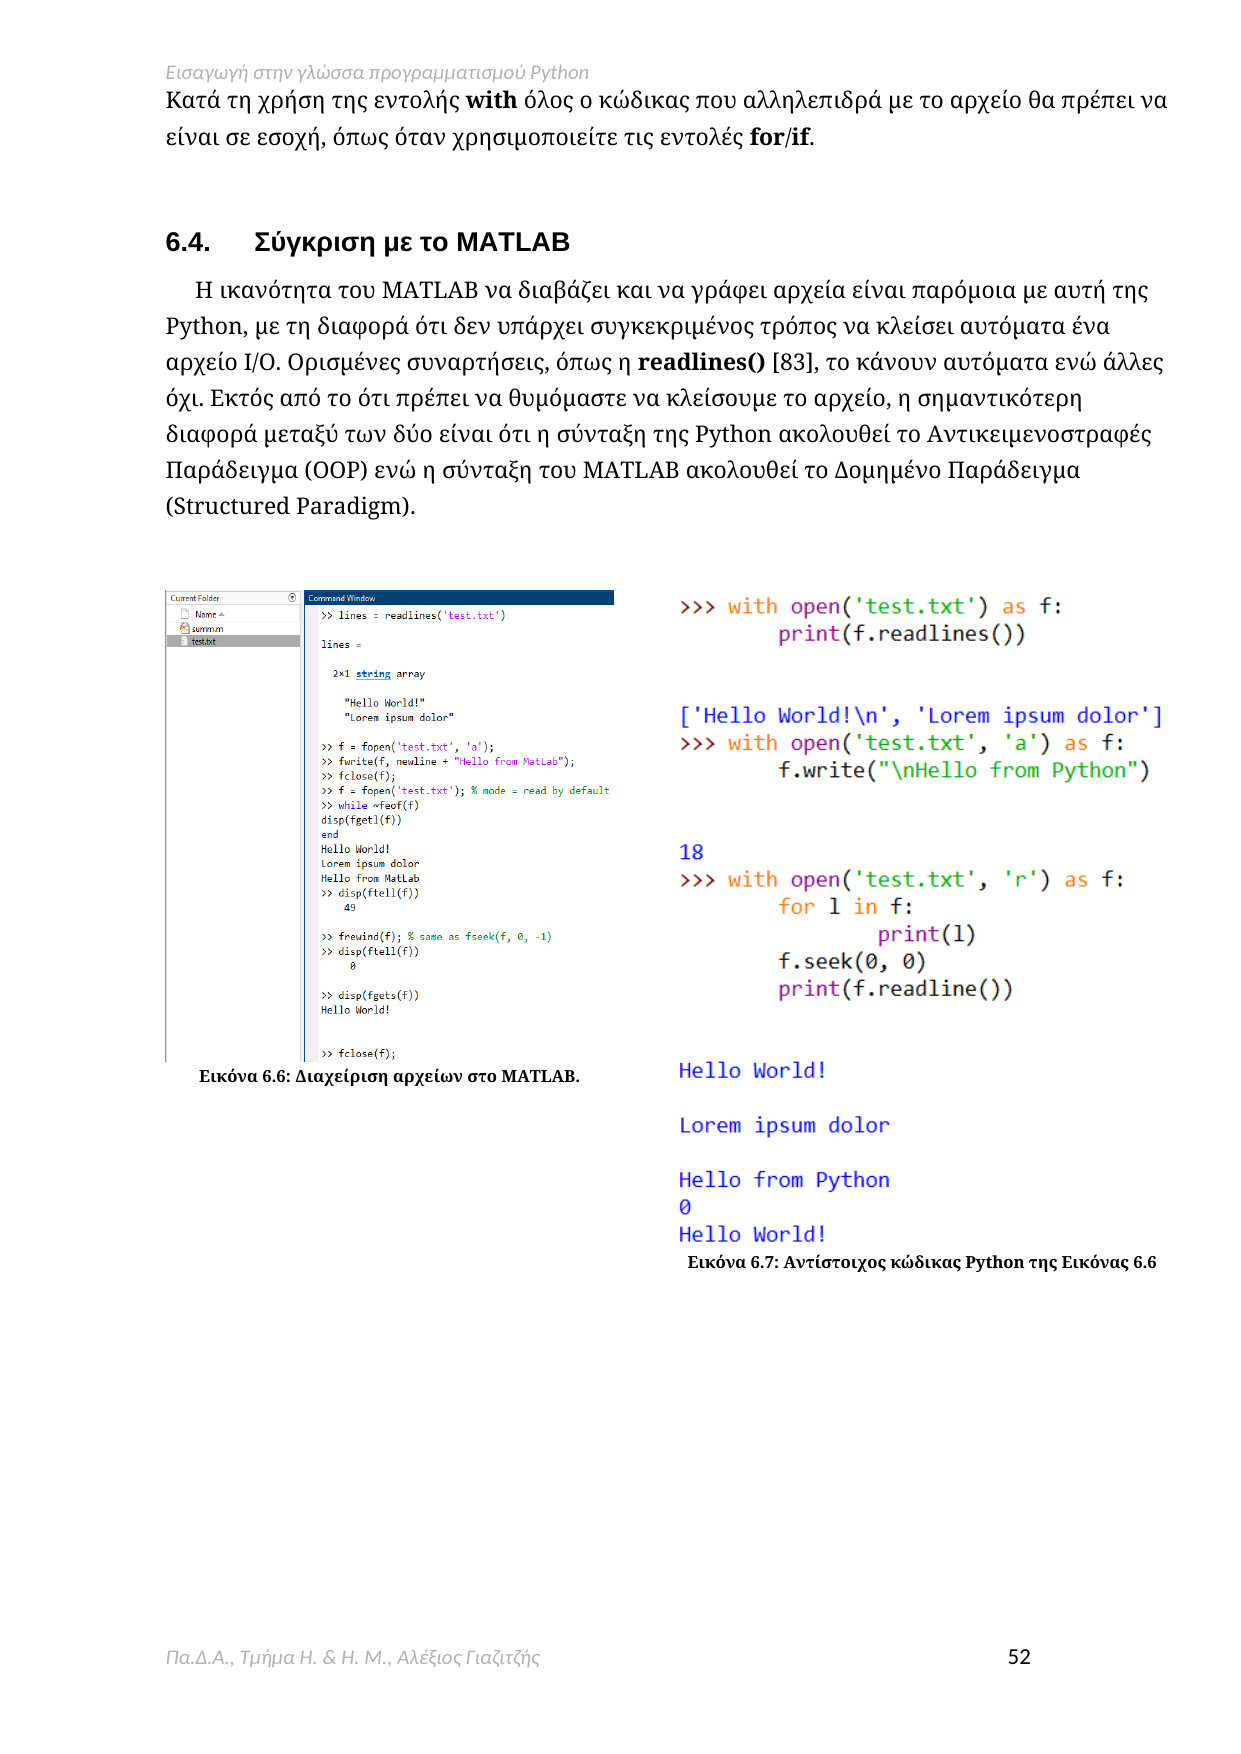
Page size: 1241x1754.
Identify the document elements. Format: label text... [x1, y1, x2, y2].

text Η ικανότητα του MATLAB να διαβάζει και να γράφει αρχεία είναι παρόμοια με αυτή της Python, με τη διαφορά ότι δεν υπάρχει συγκεκριμένος τρόπος να κλείσει αυτόματα ένα αρχείο I/O. Ορισμένες συναρτήσεις, όπως η readlines() [83], το κάνουν αυτόματα ενώ άλλες όχι. Εκτός από το ότι πρέπει να θυμόμαστε να κλείσουμε το αρχείο, η σημαντικότερη διαφορά μεταξύ των δύο είναι ότι η σύνταξη της Python ακολουθεί το Αντικειμενοστραφές Παράδειγμα (OOP) ενώ η σύνταξη του MATLAB ακολουθεί το Δομημένο Παράδειγμα (Structured Paradigm). [165, 274, 1169, 521]
picture [165, 590, 614, 1062]
text Εικόνα 6.7: Αντίστοιχος κώδικας Python της Εικόνας 6.6 [674, 1248, 1169, 1274]
picture [674, 590, 1170, 1248]
text Κατά τη χρήση της εντολής with όλος ο κώδικας που αλληλεπιδρά με το αρχείο θα πρέπει να είναι σε εσοχή, όπως όταν χρησιμοποιείτε τις εντολές for/if. [165, 84, 1169, 152]
text Εικόνα 6.6: Διαχείριση αρχείων στο MATLAB. [165, 1062, 614, 1088]
subtitle Σύγκριση με το MATLAB [165, 226, 1169, 257]
